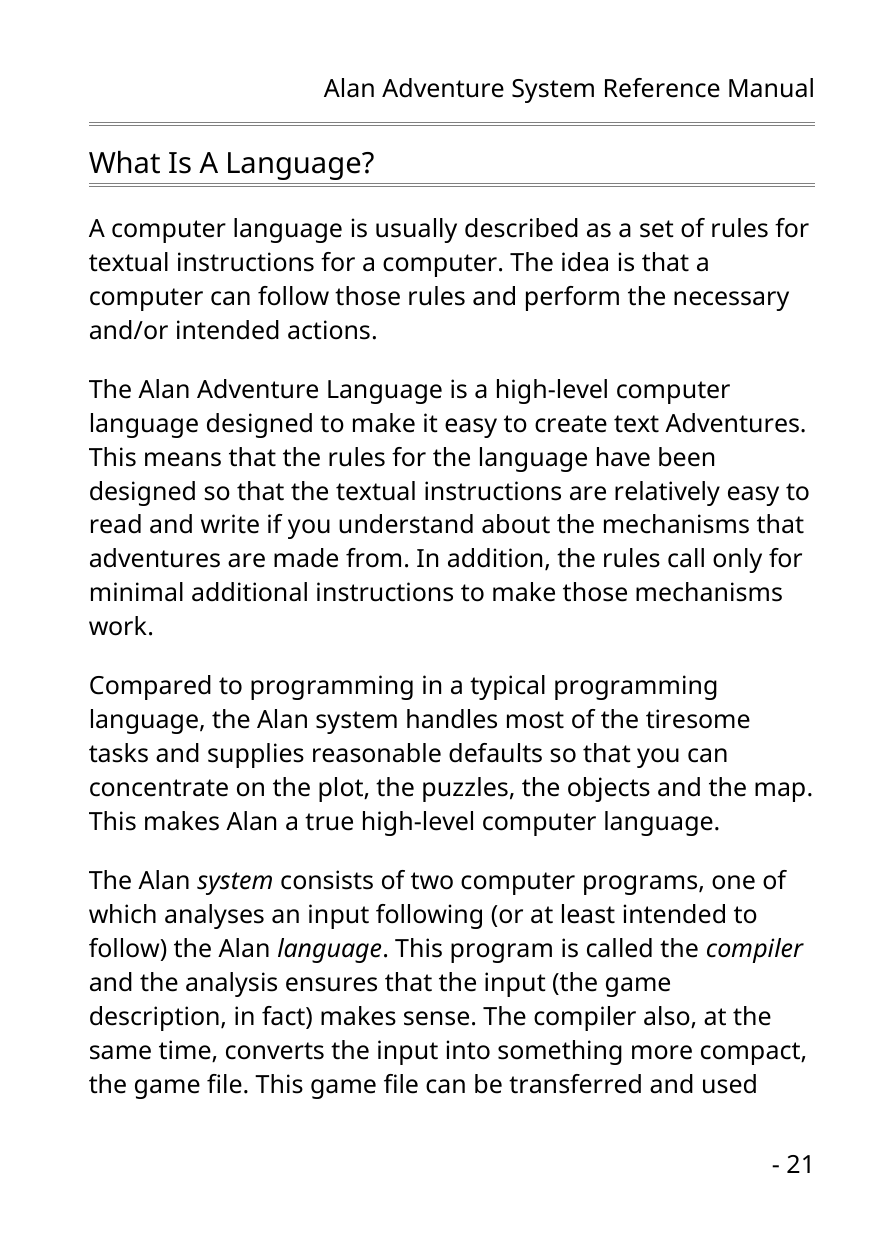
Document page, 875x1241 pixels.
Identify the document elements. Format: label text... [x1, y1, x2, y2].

text Compared to programming in a typical programming language, the Alan system handles most of the tire­some tasks and supplies reasonable defaults so that you can concentrate on the plot, the puzzles, the objects and the map. This makes Alan a true high-level computer language. [88, 668, 815, 838]
text The Alan system consists of two computer programs, one of which analyses an input following (or at least intended to follow) the Alan language. This program is called the compiler and the analysis ensures that the input (the game description, in fact) makes sense. The compiler also, at the same time, converts the input into something more compact, the game file. This game file can be transferred and used [88, 863, 815, 1101]
text A computer language is usually described as a set of rules for textual instructions for a computer. The idea is that a computer can follow those rules and perform the necessary and/or intended actions. [88, 211, 815, 347]
text The Alan Adventure Language is a high-level computer language designed to make it easy to create text Adventures. This means that the rules for the language have been designed so that the textual instructions are relatively easy to read and write if you understand about the mechanisms that adventures are made from. In addition, the rules call only for minimal additional instructions to make those mechanisms work. [88, 372, 815, 643]
subtitle What Is A Language? [88, 142, 815, 186]
